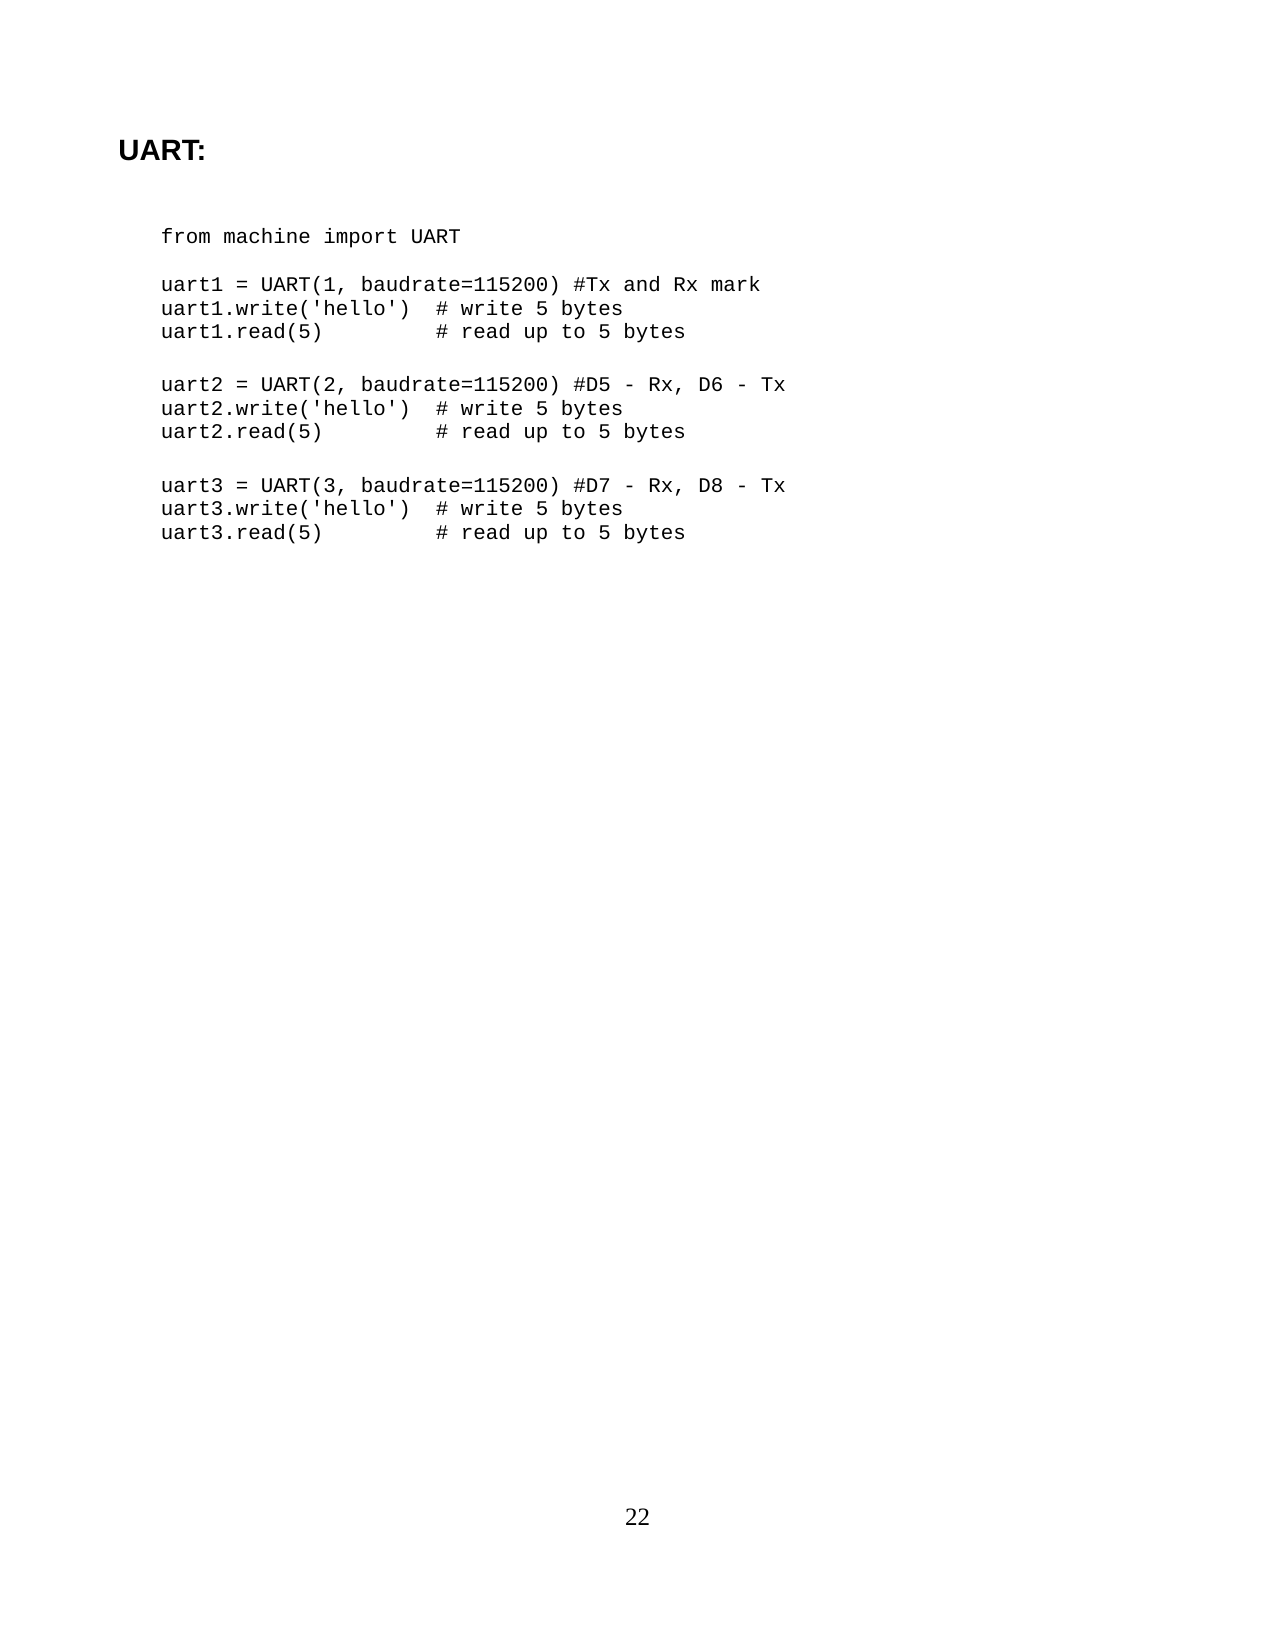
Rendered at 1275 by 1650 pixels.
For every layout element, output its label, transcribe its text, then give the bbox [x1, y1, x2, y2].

text uart3.write('hello') # write 5 bytes [118, 498, 1157, 522]
text uart2 = UART(2, baudrate=115200) #D5 - Rx, D6 - Tx [118, 374, 1157, 398]
text uart3.read(5) # read up to 5 bytes [118, 522, 1157, 546]
subtitle UART: [118, 133, 1157, 166]
text from machine import UART [118, 227, 1157, 250]
text uart2.read(5) # read up to 5 bytes [118, 422, 1157, 445]
text uart3 = UART(3, baudrate=115200) #D7 - Rx, D8 - Tx [118, 475, 1157, 498]
text uart1 = UART(1, baudrate=115200) #Tx and Rx mark [118, 274, 1157, 297]
text uart1.read(5) # read up to 5 bytes [118, 321, 1157, 345]
text uart1.write('hello') # write 5 bytes [118, 297, 1157, 321]
text uart2.write('hello') # write 5 bytes [118, 398, 1157, 422]
